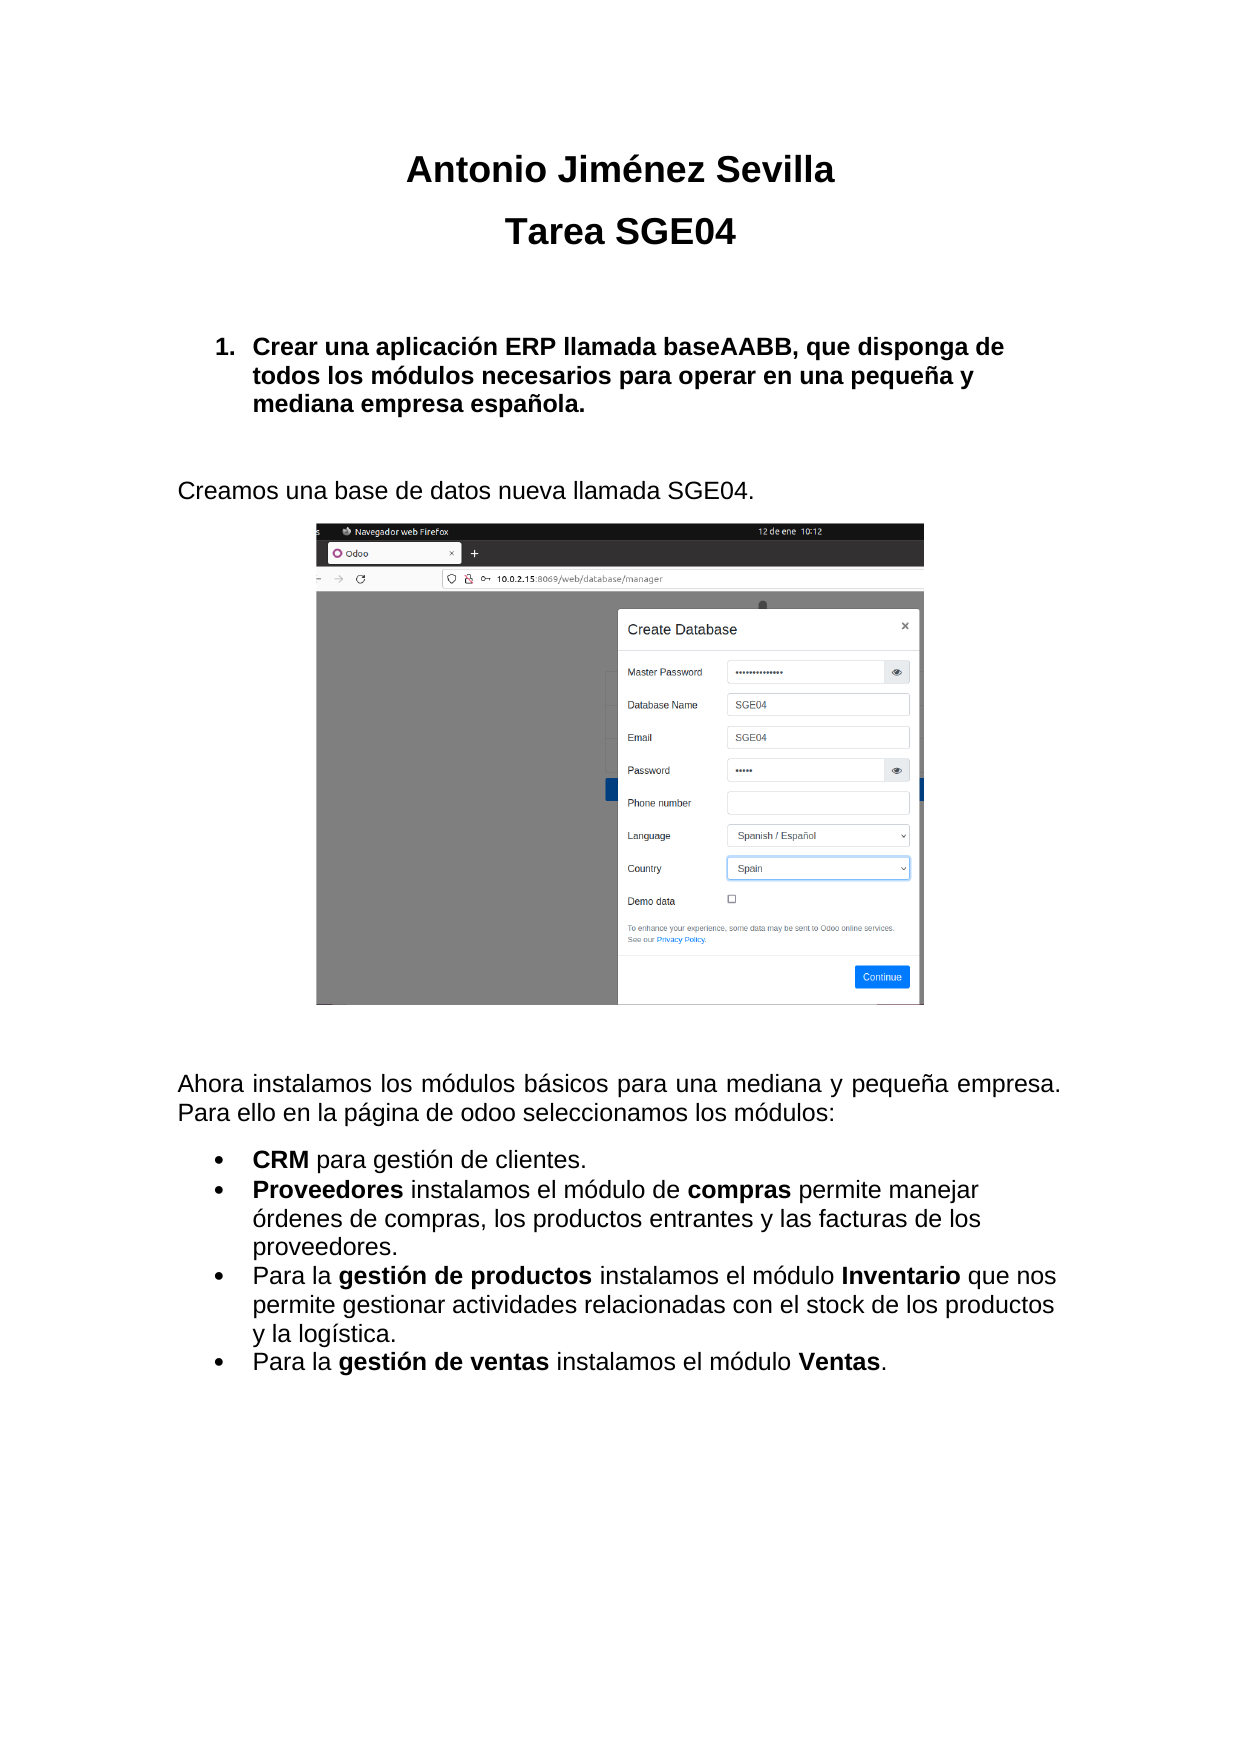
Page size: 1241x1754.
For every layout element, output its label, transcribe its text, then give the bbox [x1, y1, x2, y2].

text Creamos una base de datos nueva llamada SGE04. [177, 476, 1063, 504]
list CRM para gestión de clientes. [215, 1145, 1063, 1174]
text Ahora instalamos los módulos básicos para una mediana y pequeña empresa. Para ello en la página de odoo seleccionamos los módulos: [177, 1068, 1063, 1127]
list Crear una aplicación ERP llamada baseAABB, que disponga de todos los módulos necesarios para operar en una pequeña y mediana empresa española. [215, 332, 1063, 418]
text Tarea SGE04 [177, 209, 1063, 252]
list Proveedores instalamos el módulo de compras permite manejar órdenes de compras, los productos entrantes y las facturas de los proveedores. [215, 1175, 1063, 1261]
list Para la gestión de ventas instalamos el módulo Ventas. [215, 1347, 1063, 1376]
list Para la gestión de productos instalamos el módulo Inventario que nos permite gestionar actividades relacionadas con el stock de los productos y la logística. [215, 1261, 1063, 1347]
text Antonio Jiménez Sevilla [177, 148, 1063, 191]
